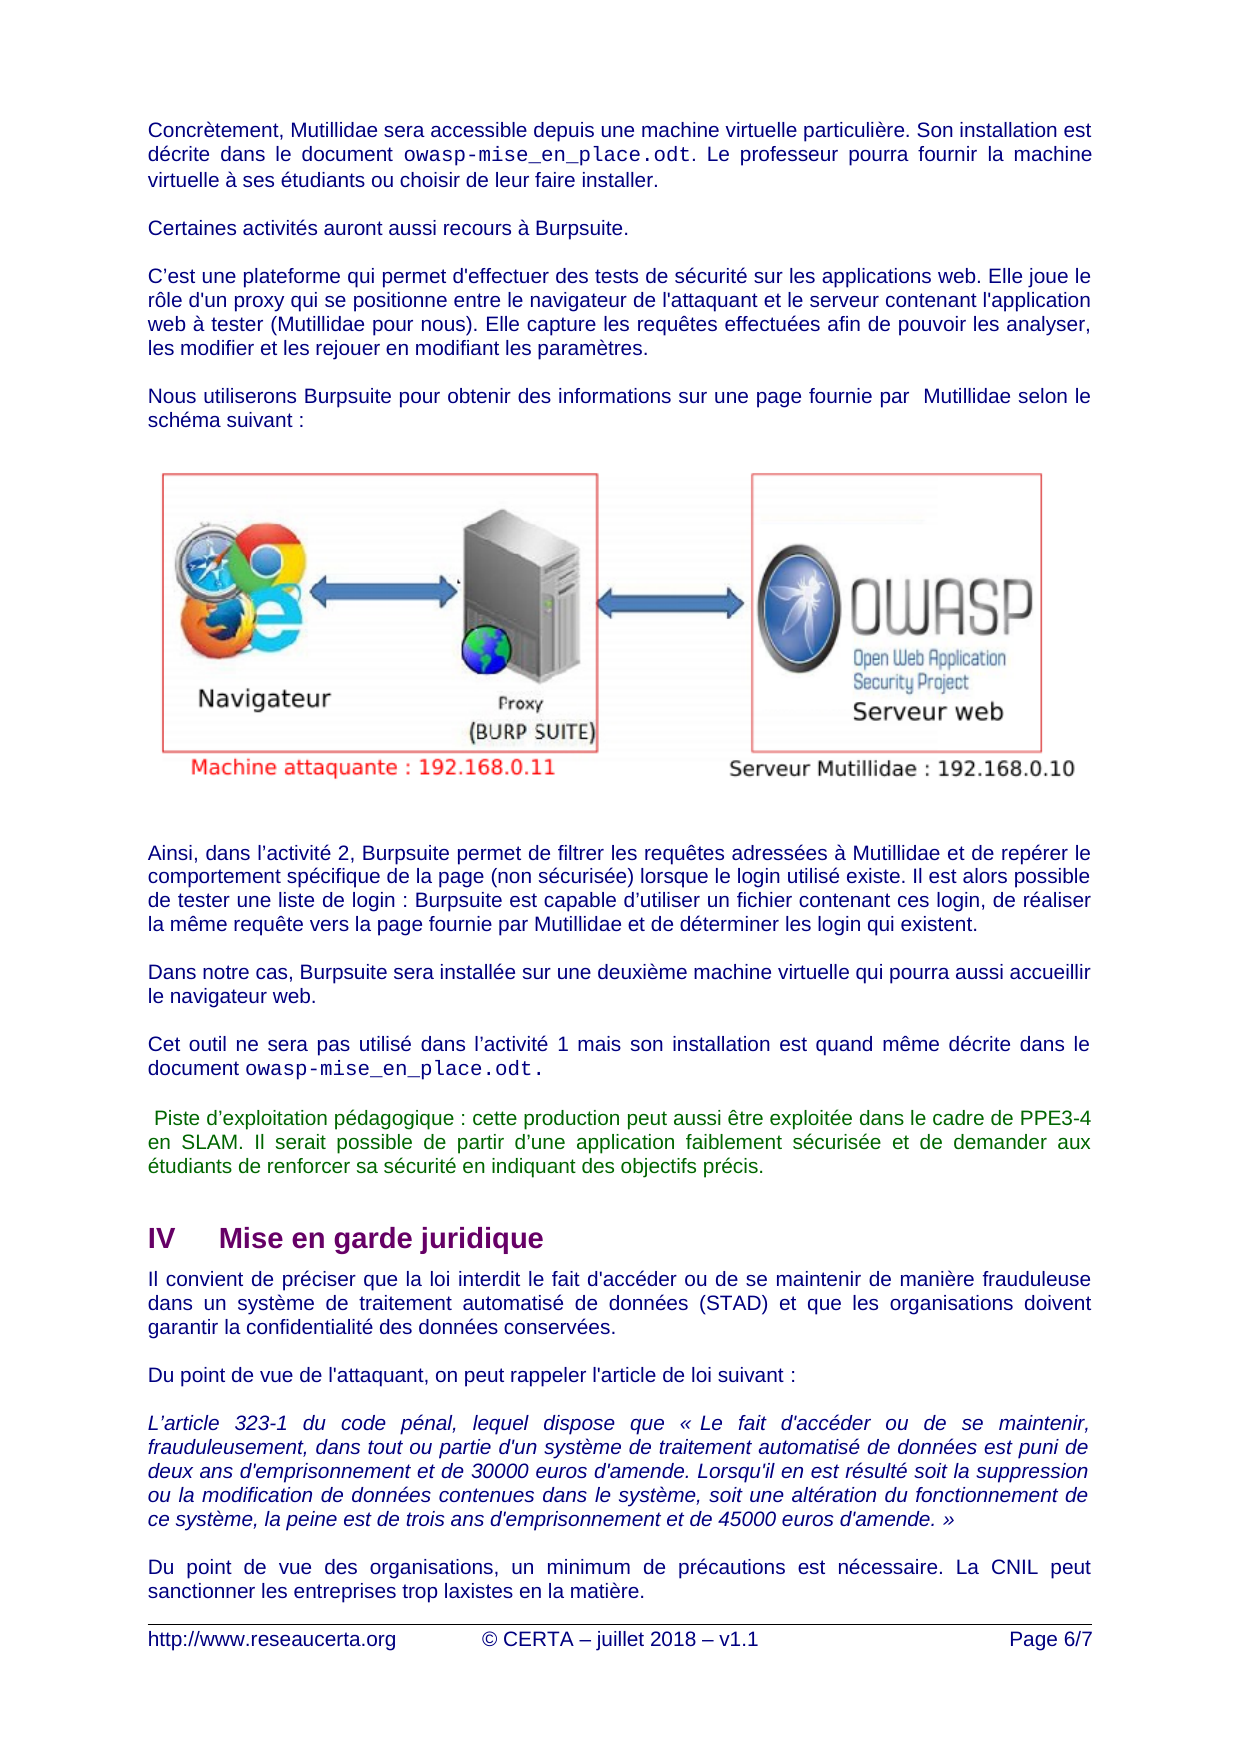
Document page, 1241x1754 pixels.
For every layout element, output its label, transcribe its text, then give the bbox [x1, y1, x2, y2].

text Ainsi, dans l’activité 2, Burpsuite permet de filtrer les requêtes adressées à Mutillidae et de repérer le comportement spécifique de la page (non sécurisée) lorsque le login utilisé existe. Il est alors possible de tester une liste de login : Burpsuite est capable d’utiliser un fichier contenant ces login, de réaliser la même requête vers la page fournie par Mutillidae et de déterminer les login qui existent. [148, 840, 1092, 936]
text Certaines activités auront aussi recours à Burpsuite. [148, 216, 1092, 240]
text Du point de vue de l'attaquant, on peut rappeler l'article de loi suivant : [148, 1363, 1092, 1387]
text Du point de vue des organisations, un minimum de précautions est nécessaire. La CNIL peut sanctionner les entreprises trop laxistes en la matière. [148, 1554, 1092, 1602]
text Nous utiliserons Burpsuite pour obtenir des informations sur une page fournie par Mutillidae selon le schéma suivant : [148, 383, 1092, 431]
text Il convient de préciser que la loi interdit le fait d'accéder ou de se maintenir de manière frauduleuse dans un système de traitement automatisé de données (STAD) et que les organisations doivent garantir la confidentialité des données conservées. [148, 1267, 1092, 1339]
subtitle Mise en garde juridique [148, 1221, 1092, 1254]
text Piste d’exploitation pédagogique : cette production peut aussi être exploitée dans le cadre de PPE3-4 en SLAM. Il serait possible de partir d’une application faiblement sécurisée et de demander aux étudiants de renforcer sa sécurité en indiquant des objectifs précis. [148, 1106, 1092, 1178]
picture [147, 455, 1093, 793]
text Dans notre cas, Burpsuite sera installée sur une deuxième machine virtuelle qui pourra aussi accueillir le navigateur web. [148, 960, 1092, 1008]
text L’article 323-1 du code pénal, lequel dispose que « Le fait d'accéder ou de se maintenir, frauduleusement, dans tout ou partie d'un système de traitement automatisé de données est puni de deux ans d'emprisonnement et de 30000 euros d'amende. Lorsqu'il en est résulté soit la suppression ou la modification de données contenues dans le système, soit une altération du fonctionnement de ce système, la peine est de trois ans d'emprisonnement et de 45000 euros d'amende. » [148, 1411, 1092, 1531]
text Cet outil ne sera pas utilisé dans l’activité 1 mais son installation est quand même décrite dans le document owasp-mise_en_place.odt. [148, 1032, 1092, 1082]
text Concrètement, Mutillidae sera accessible depuis une machine virtuelle particulière. Son installation est décrite dans le document owasp-mise_en_place.odt. Le professeur pourra fournir la machine virtuelle à ses étudiants ou choisir de leur faire installer. [148, 118, 1092, 192]
text C’est une plateforme qui permet d'effectuer des tests de sécurité sur les applications web. Elle joue le rôle d'un proxy qui se positionne entre le navigateur de l'attaquant et le serveur contenant l'application web à tester (Mutillidae pour nous). Elle capture les requêtes effectuées afin de pouvoir les analyser, les modifier et les rejouer en modifiant les paramètres. [148, 264, 1092, 359]
